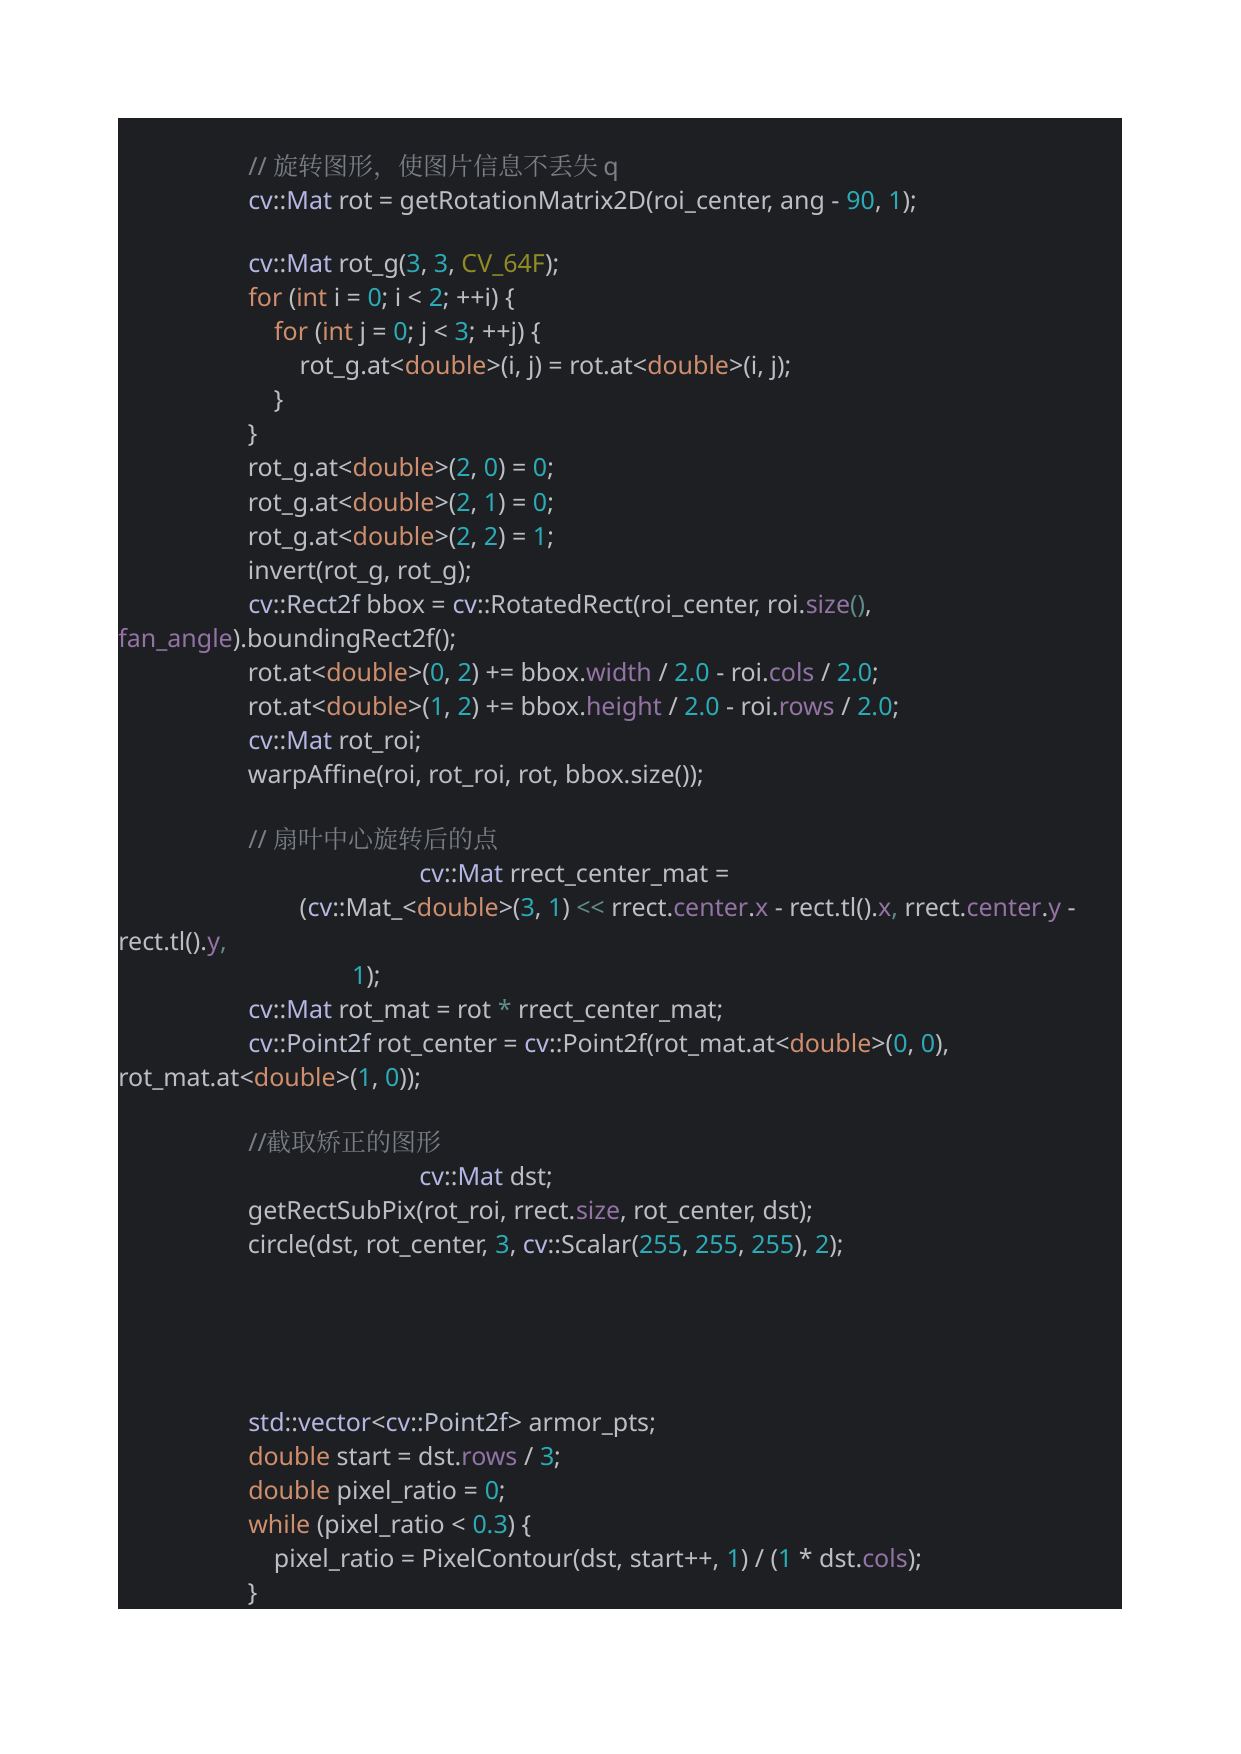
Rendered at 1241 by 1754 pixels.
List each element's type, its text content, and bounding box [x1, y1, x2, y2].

text // 旋转图形，使图片信息不丢失q cv::Mat rot = getRotationMatrix2D(roi_center, ang - 90, 1); cv::Mat rot_g(3, 3, CV_64F); for (int i = 0; i < 2; ++i) { for (int j = 0; j < 3; ++j) { rot_g.at<double>(i, j) = rot.at<double>(i, j); } } rot_g.at<double>(2, 0) = 0; rot_g.at<double>(2, 1) = 0; rot_g.at<double>(2, 2) = 1; invert(rot_g, rot_g); cv::Rect2f bbox = cv::RotatedRect(roi_center, roi.size(), fan_angle).boundingRect2f(); rot.at<double>(0, 2) += bbox.width / 2.0 - roi.cols / 2.0; rot.at<double>(1, 2) += bbox.height / 2.0 - roi.rows / 2.0; cv::Mat rot_roi; warpAffine(roi, rot_roi, rot, bbox.size()); // 扇叶中心旋转后的点 cv::Mat rrect_center_mat = (cv::Mat_<double>(3, 1) << rrect.center.x - rect.tl().x, rrect.center.y - rect.tl().y, 1); cv::Mat rot_mat = rot * rrect_center_mat; cv::Point2f rot_center = cv::Point2f(rot_mat.at<double>(0, 0), rot_mat.at<double>(1, 0)); //截取矫正的图形 cv::Mat dst; getRectSubPix(rot_roi, rrect.size, rot_center, dst); circle(dst, rot_center, 3, cv::Scalar(255, 255, 255), 2); std::vector<cv::Point2f> armor_pts; double start = dst.rows / 3; double pixel_ratio = 0; while (pixel_ratio < 0.3) { pixel_ratio = PixelContour(dst, start++, 1) / (1 * dst.cols); } [118, 118, 1122, 1609]
